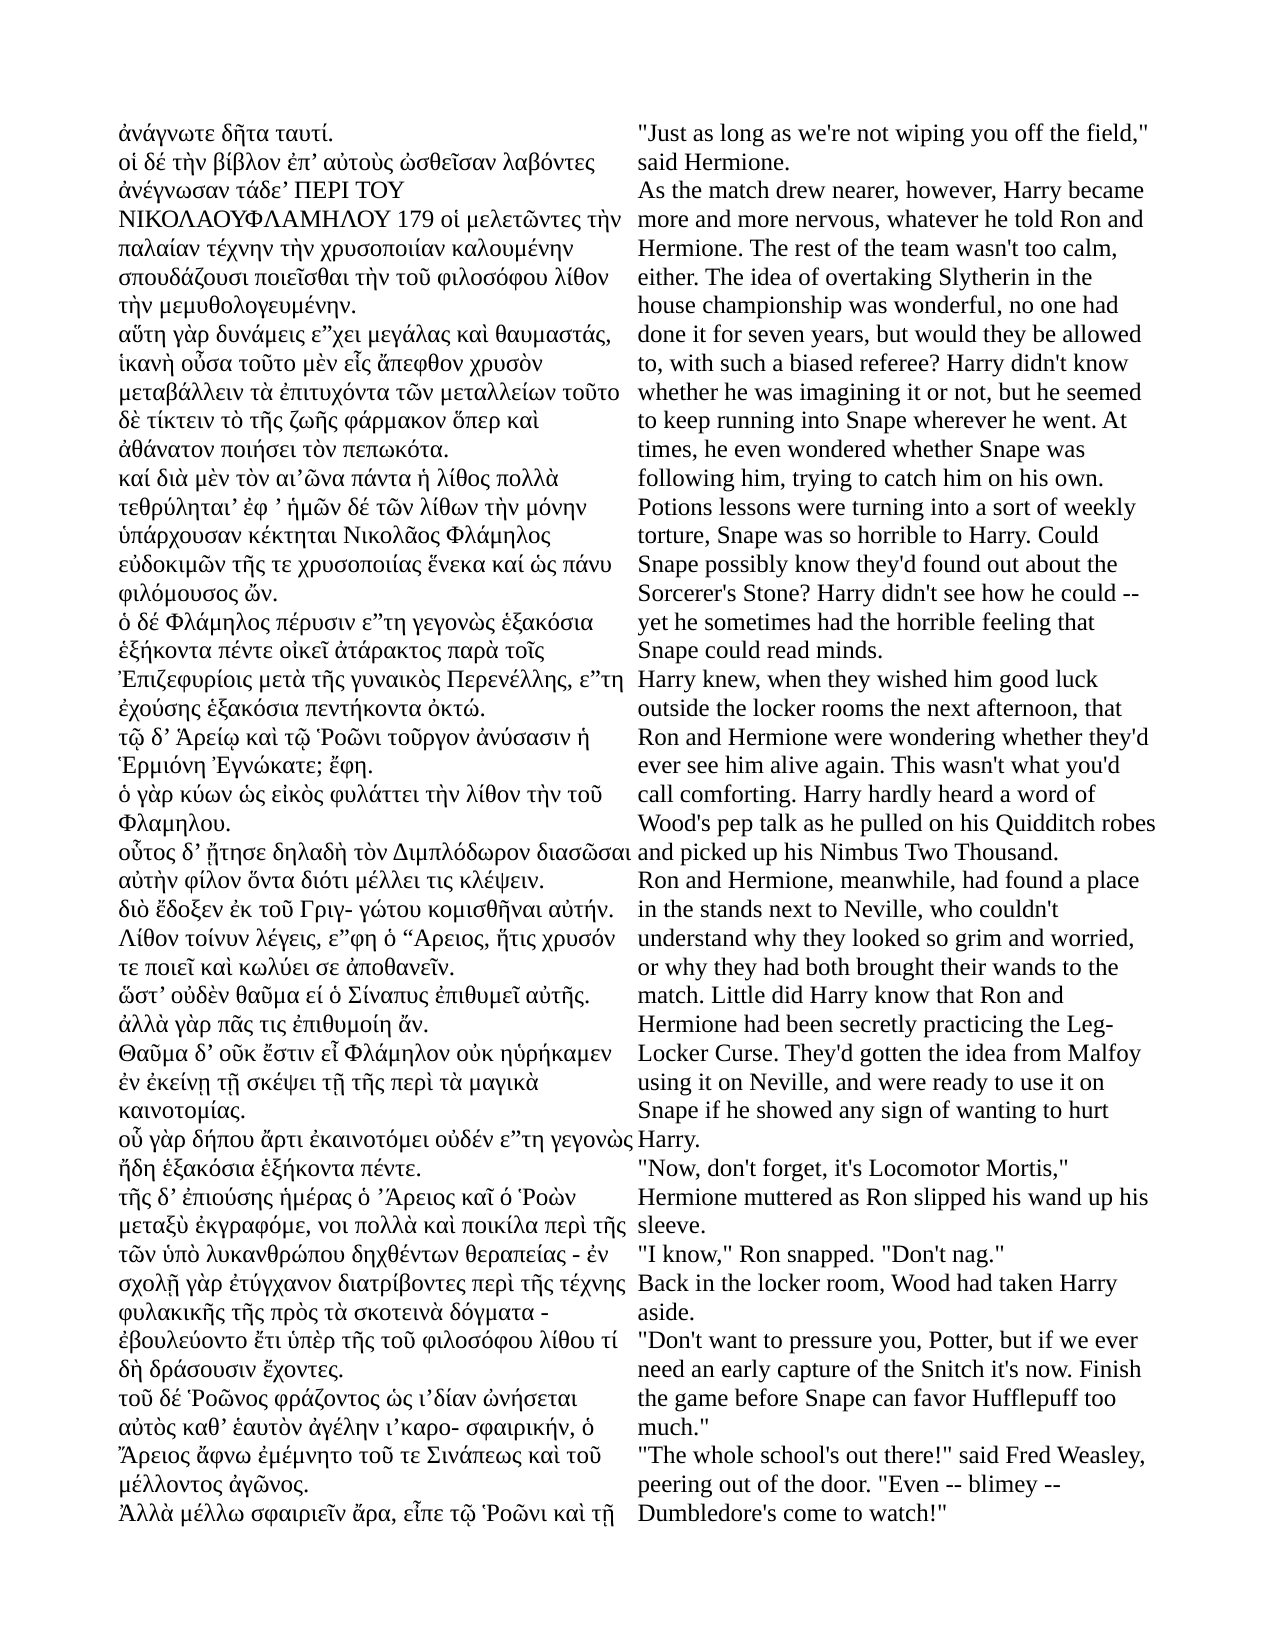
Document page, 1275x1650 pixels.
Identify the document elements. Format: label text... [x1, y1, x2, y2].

table_cell "Just as long as we're not wiping you off the field," said Hermione. As the match drew nearer, however, Harry became more and more nervous, whatever he told Ron and Hermione. The rest of the team wasn't too calm, either. The idea of overtaking Slytherin in the house championship was wonderful, no one had done it for seven years, but would they be allowed to, with such a biased referee? Harry didn't know whether he was imagining it or not, but he seemed to keep running into Snape wherever he went. At times, he even wondered whether Snape was following him, trying to catch him on his own. Potions lessons were turning into a sort of weekly torture, Snape was so horrible to Harry. Could Snape possibly know they'd found out about the Sorcerer's Stone? Harry didn't see how he could -- yet he sometimes had the horrible feeling that Snape could read minds. Harry knew, when they wished him good luck outside the locker rooms the next afternoon, that Ron and Hermione were wondering whether they'd ever see him alive again. This wasn't what you'd call comforting. Harry hardly heard a word of Wood's pep talk as he pulled on his Quidditch robes and picked up his Nimbus Two Thousand. Ron and Hermione, meanwhile, had found a place in the stands next to Neville, who couldn't understand why they looked so grim and worried, or why they had both brought their wands to the match. Little did Harry know that Ron and Hermione had been secretly practicing the Leg-Locker Curse. They'd gotten the idea from Malfoy using it on Neville, and were ready to use it on Snape if he showed any sign of wanting to hurt Harry. "Now, don't forget, it's Locomotor Mortis," Hermione muttered as Ron slipped his wand up his sleeve. "I know," Ron snapped. "Don't nag." Back in the locker room, Wood had taken Harry aside. "Don't want to pressure you, Potter, but if we ever need an early capture of the Snitch it's now. Finish the game before Snape can favor Hufflepuff too much." "The whole school's out there!" said Fred Weasley, peering out of the door. "Even -- blimey -- Dumbledore's come to watch!" [638, 118, 1157, 1527]
table_cell ἀνάγνωτε δῆτα ταυτί. οἱ δέ τὴν βίβλον ἐπ’ αὐτοὺς ὠσθεῖσαν λαβόντες ἀνέγνωσαν τάδε’ ΠΕΡΙ ΤΟΥ ΝΙΚΟΛΑΟΥΦΛΑΜΗΛΟΥ 179 οἱ μελετῶντες τὴν παλαίαν τέχνην τὴν χρυσοποιίαν καλουμένην σπουδάζουσι ποιεῖσθαι τὴν τοῦ φιλοσόφου λίθον τὴν μεμυθολογευμένην. αὕτη γὰρ δυνάμεις ε”χει μεγάλας καὶ θαυμαστάς, ἱκανὴ οὖσα τοῦτο μὲν εἷς ἄπεφθον χρυσὸν μεταβάλλειν τὰ ἐπιτυχόντα τῶν μεταλλείων τοῦτο δὲ τίκτειν τὸ τῆς ζωῆς φάρμακον ὅπερ καὶ ἀθάνατον ποιήσει τὸν πεπωκότα. καί διὰ μὲν τὸν αι’ῶνα πάντα ἡ λίθος πολλὰ τεθρύληται’ ἐφ ’ ἡμῶν δέ τῶν λίθων τὴν μόνην ὑπάρχουσαν κέκτηται Νικολᾶος Φλάμηλος εὐδοκιμῶν τῆς τε χρυσοποιίας ἕνεκα καί ὡς πάνυ φιλόμουσος ὤν. ὁ δέ Φλάμηλος πέρυσιν ε”τη γεγονὼς ἑξακόσια ἑξήκοντα πέντε οἰκεῖ ἀτάρακτος παρὰ τοῖς Ἐπιζεφυρίοις μετὰ τῆς γυναικὸς Περενέλλης, ε”τη ἐχούσης ἑξακόσια πεντήκοντα ὀκτώ. τῷ δ’ Ἁρείῳ καὶ τῷ Ῥοῶνι τοῦργον ἀνύσασιν ἡ Ἑρμιόνη Ἐγνώκατε; ἔφη. ὁ γὰρ κύων ὡς εἰκὸς φυλάττει τὴν λίθον τὴν τοῦ Φλαμηλου. οὗτος δ’ ᾔτησε δηλαδὴ τὸν Διμπλόδωρον διασῶσαι αὐτὴν φίλον ὅντα διότι μέλλει τις κλέψειν. διὸ ἔδοξεν ἐκ τοῦ Γριγ- γώτου κομισθῆναι αὐτήν. Λίθον τοίνυν λέγεις, ε”φη ὁ “Αρειος, ἥτις χρυσόν τε ποιεῖ καὶ κωλύει σε ἀποθανεῖν. ὥστ’ οὐδὲν θαῦμα εί ὁ Σίναπυς ἐπιθυμεῖ αὐτῆς. ἀλλὰ γὰρ πᾶς τις ἐπιθυμοίη ἄν. Θαῦμα δ’ οῦκ ἔστιν εἶ Φλάμηλον οὐκ ηὑρήκαμεν ἐν ἐκείνῃ τῇ σκέψει τῇ τῆς περὶ τὰ μαγικὰ καινοτομίας. οὗ γὰρ δήπου ἄρτι ἐκαινοτόμει οὐδέν ε”τη γεγονὼς ἤδη ἑξακόσια ἑξήκοντα πέντε. τῆς δ’ ἐπιούσης ἡμέρας ὁ ’Άρειος καῖ ό Ῥοὼν μεταξὺ ἐκγραφόμε, νοι πολλὰ καὶ ποικίλα περὶ τῆς τῶν ὑπὸ λυκανθρώπου δηχθέντων θεραπείας - ἐν σχολῇ γὰρ ἐτύγχανον διατρίβοντες περὶ τῆς τέχνης φυλακικῆς τῆς πρὸς τὰ σκοτεινὰ δόγματα - ἐβουλεύοντο ἔτι ὑπὲρ τῆς τοῦ φιλοσόφου λίθου τί δὴ δράσουσιν ἔχοντες. τοῦ δέ Ῥοῶνος φράζοντος ὡς ι’δίαν ὠνήσεται αὐτὸς καθ’ ἑαυτὸν ἀγέλην ι’καρο- σφαιρικήν, ὁ Ἄρειος ἄφνω ἐμέμνητο τοῦ τε Σινάπεως καὶ τοῦ μέλλοντος ἀγῶνος. Ἀλλὰ μέλλω σφαιριεῖν ἄρα, εἶπε τῷ Ῥοῶνι καὶ τῇ [118, 118, 637, 1527]
